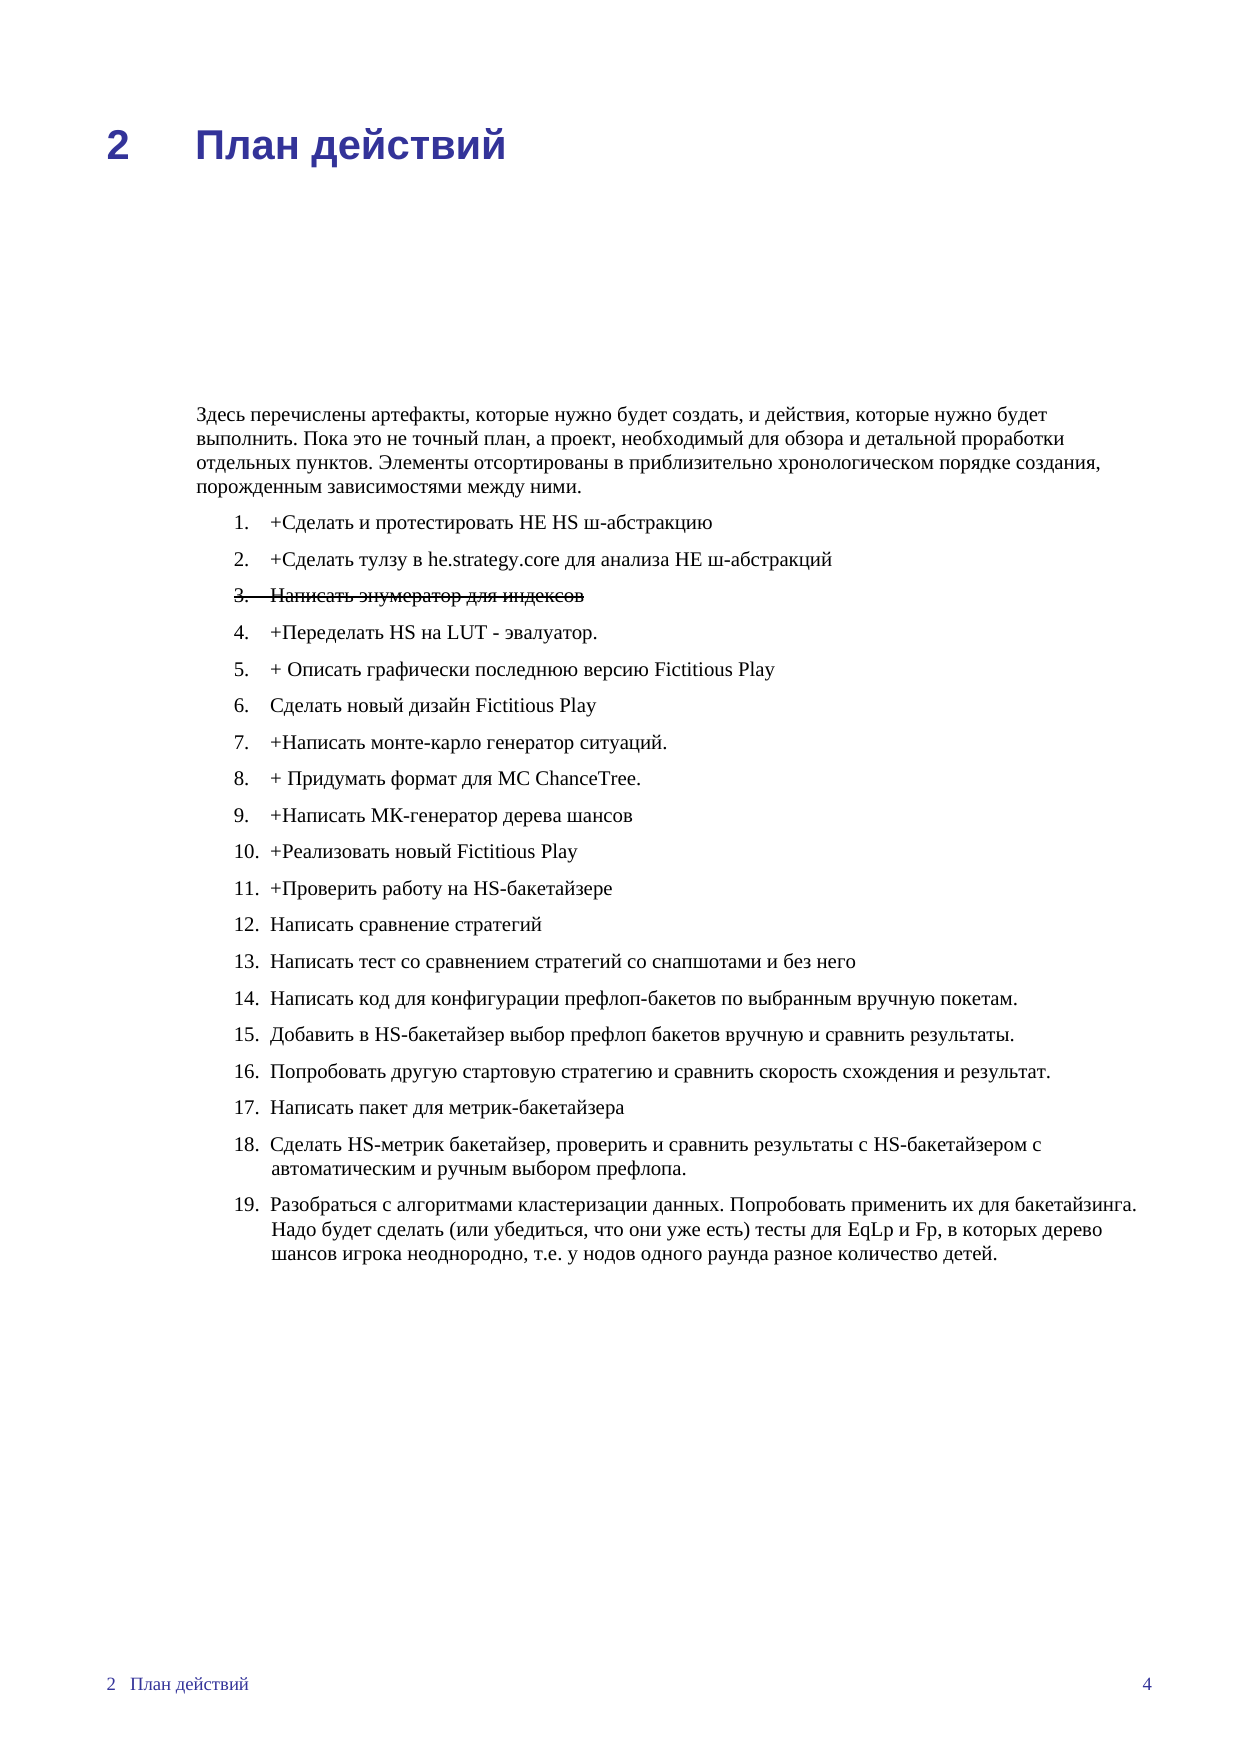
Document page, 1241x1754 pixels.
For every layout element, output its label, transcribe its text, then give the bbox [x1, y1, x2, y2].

list Написать энумератор для индексов [233, 583, 1152, 607]
list +Проверить работу на HS-бакетайзере [233, 876, 1152, 900]
list Сделать новый дизайн Fictitious Play [233, 693, 1152, 717]
list Написать сравнение стратегий [233, 912, 1152, 936]
list Добавить в HS-бакетайзер выбор префлоп бакетов вручную и сравнить результаты. [233, 1022, 1152, 1046]
subtitle План действий [106, 120, 1152, 168]
list +Сделать тулзу в he.strategy.core для анализа HE ш-абстракций [233, 547, 1152, 571]
list Сделать HS-метрик бакетайзер, проверить и сравнить результаты с HS-бакетайзером с автоматическим и ручным выбором префлопа. [233, 1132, 1152, 1180]
list +Написать монте-карло генератор cитуаций. [233, 729, 1152, 754]
list Попробовать другую стартовую стратегию и сравнить скорость схождения и результат. [233, 1059, 1152, 1083]
list + Описать графически последнюю версию Fictitious Play [233, 656, 1152, 681]
list Разобраться с алгоритмами кластеризации данных. Попробовать применить их для бакетайзинга. Надо будет сделать (или убедиться, что они уже есть) тесты для EqLp и Fp, в которых дерево шансов игрока неоднородно, т.е. у нодов одного раунда разное количество детей. [233, 1192, 1152, 1264]
list +Написать МК-генератор дерева шансов [233, 803, 1152, 827]
list +Реализовать новый Fictitious Play [233, 839, 1152, 863]
list + Придумать формат для MC ChanceTree. [233, 766, 1152, 790]
list +Сделать и протестировать HE HS ш-абстракцию [233, 510, 1152, 534]
text Здесь перечислены артефакты, которые нужно будет создать, и действия, которые нужно будет выполнить. Пока это не точный план, а проект, необходимый для обзора и детальной проработки отдельных пунктов. Элементы отсортированы в приблизительно хронологическом порядке создания, порожденным зависимостями между ними. [196, 401, 1152, 498]
list Написать код для конфигурации префлоп-бакетов по выбранным вручную покетам. [233, 986, 1152, 1009]
list +Переделать HS на LUT - эвалуатор. [233, 620, 1152, 644]
list Написать тест со сравнением стратегий со снапшотами и без него [233, 949, 1152, 973]
list Написать пакет для метрик-бакетайзера [233, 1095, 1152, 1119]
